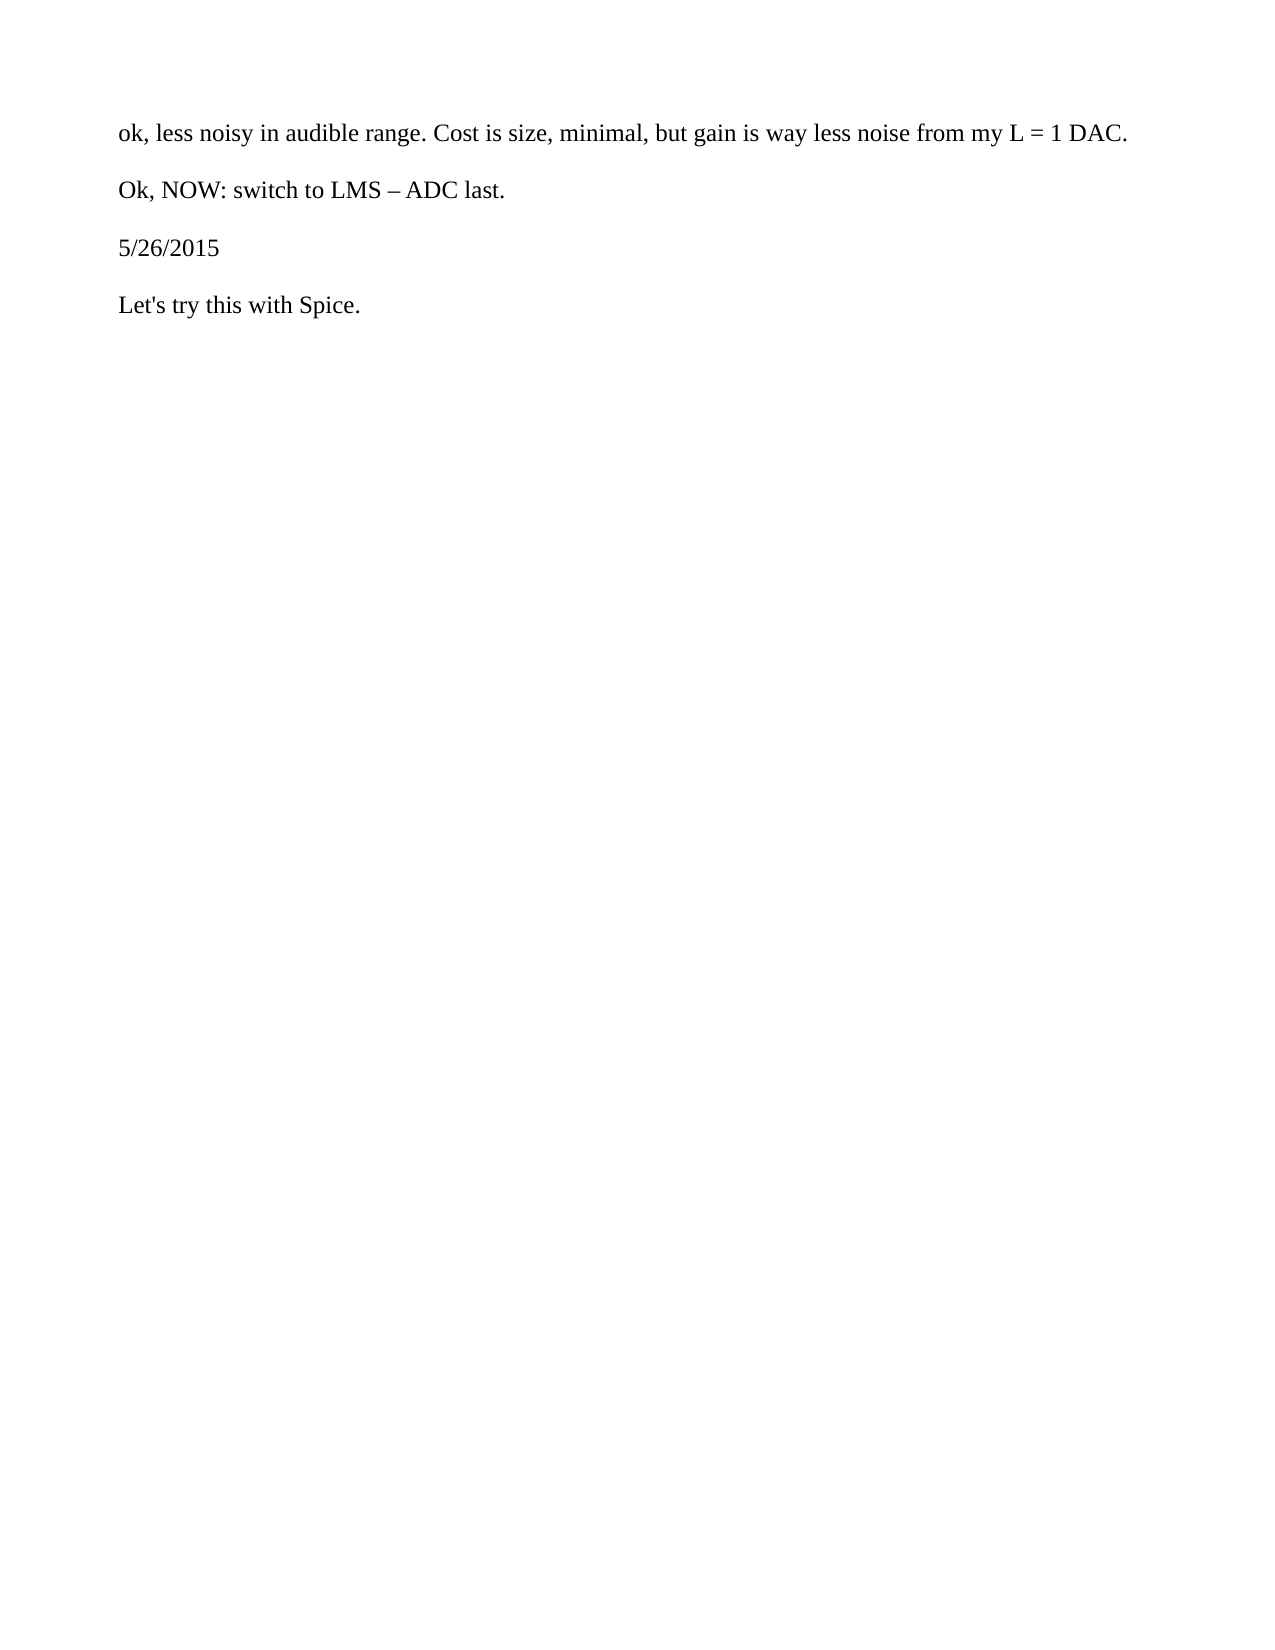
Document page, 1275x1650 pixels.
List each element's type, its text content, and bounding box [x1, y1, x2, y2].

text ok, less noisy in audible range. Cost is size, minimal, but gain is way less noise from my L = 1 DAC. [118, 118, 1157, 147]
text Let's try this with Spice. [118, 291, 1157, 319]
text Ok, NOW: switch to LMS – ADC last. [118, 176, 1157, 204]
text 5/26/2015 [118, 233, 1157, 262]
